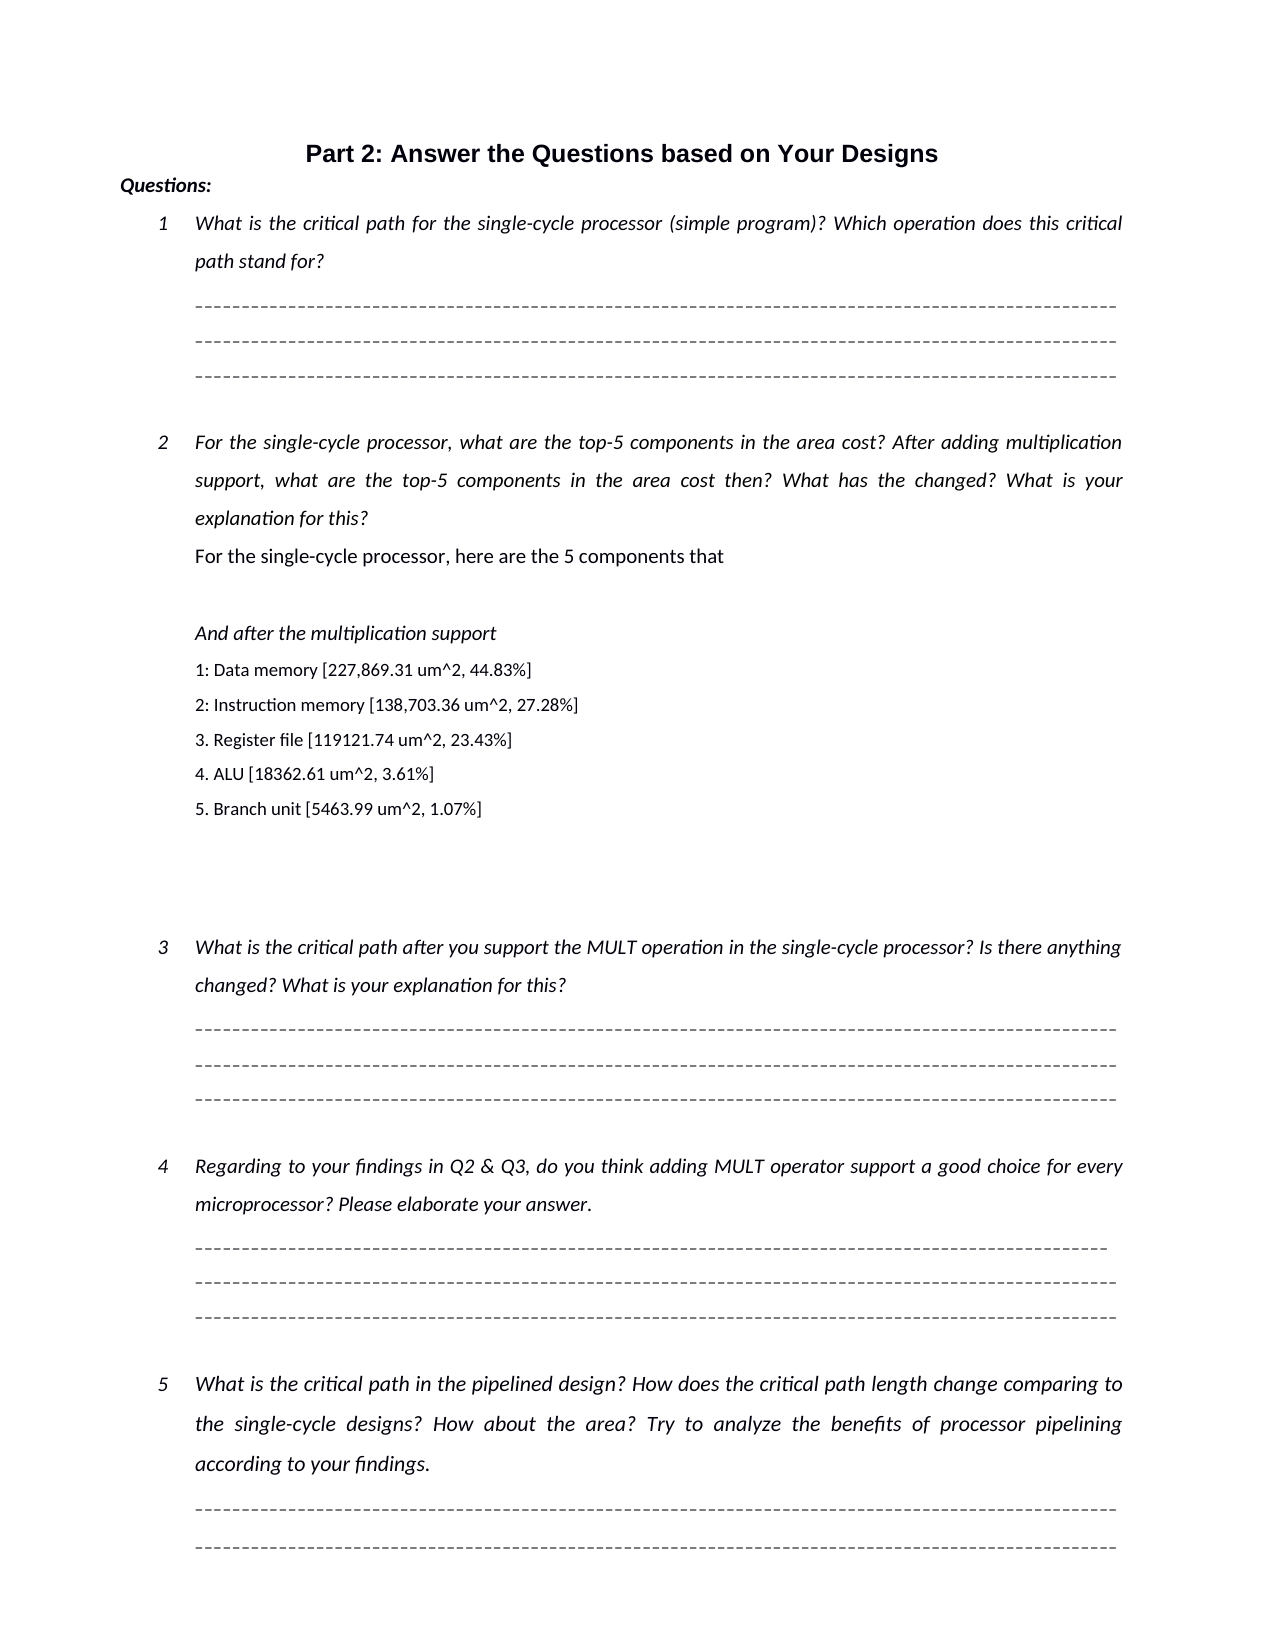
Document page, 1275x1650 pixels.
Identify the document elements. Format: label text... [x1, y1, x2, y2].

list For the single-cycle processor, what are the top-5 components in the area cost? After adding multiplication support, what are the top-5 components in the area cost then? What has the changed? What is your explanation for this? [157, 429, 1124, 531]
list What is the critical path for the single-cycle processor (simple program)? Which operation does this critical path stand for? [157, 210, 1124, 274]
text 3. Register file [119121.74 um^2, 23.43%] [120, 728, 1124, 751]
text 4. ALU [18362.61 um^2, 3.61%] [120, 762, 1124, 785]
text 1: Data memory [227,869.31 um^2, 44.83%] [120, 658, 1124, 681]
text ___________________________________________________________________________________________________ [120, 1490, 1124, 1513]
text Part 2: Answer the Questions based on Your Designs [120, 139, 1124, 168]
text 5. Branch unit [5463.99 um^2, 1.07%] [120, 797, 1124, 819]
text For the single-cycle processor, here are the 5 components that [157, 543, 1124, 569]
text ___________________________________________________________________________________________________ [120, 1298, 1124, 1321]
text And after the multiplication support [157, 620, 1124, 645]
text __________________________________________________________________________________________________ [195, 1229, 1124, 1252]
list Regarding to your findings in Q2 & Q3, do you think adding MULT operator support a good choice for every microprocessor? Please elaborate your answer. [157, 1153, 1124, 1216]
text 2: Instruction memory [138,703.36 um^2, 27.28%] [120, 693, 1124, 716]
text ___________________________________________________________________________________________________ [120, 287, 1124, 309]
text ___________________________________________________________________________________________________ [120, 1046, 1124, 1069]
text ___________________________________________________________________________________________________ [120, 1010, 1124, 1033]
text ___________________________________________________________________________________________________ [120, 1263, 1124, 1286]
list What is the critical path in the pipelined design? How does the critical path length change comparing to the single-cycle designs? How about the area? Try to analyze the benefits of processor pipelining according to your findings. [157, 1370, 1124, 1477]
text Questions: [120, 172, 1124, 198]
text ___________________________________________________________________________________________________ [120, 1528, 1124, 1551]
text ___________________________________________________________________________________________________ [120, 1080, 1124, 1103]
text ___________________________________________________________________________________________________ [120, 357, 1124, 379]
text ___________________________________________________________________________________________________ [120, 322, 1124, 345]
list What is the critical path after you support the MULT operation in the single-cycle processor? Is there anything changed? What is your explanation for this? [157, 934, 1124, 998]
